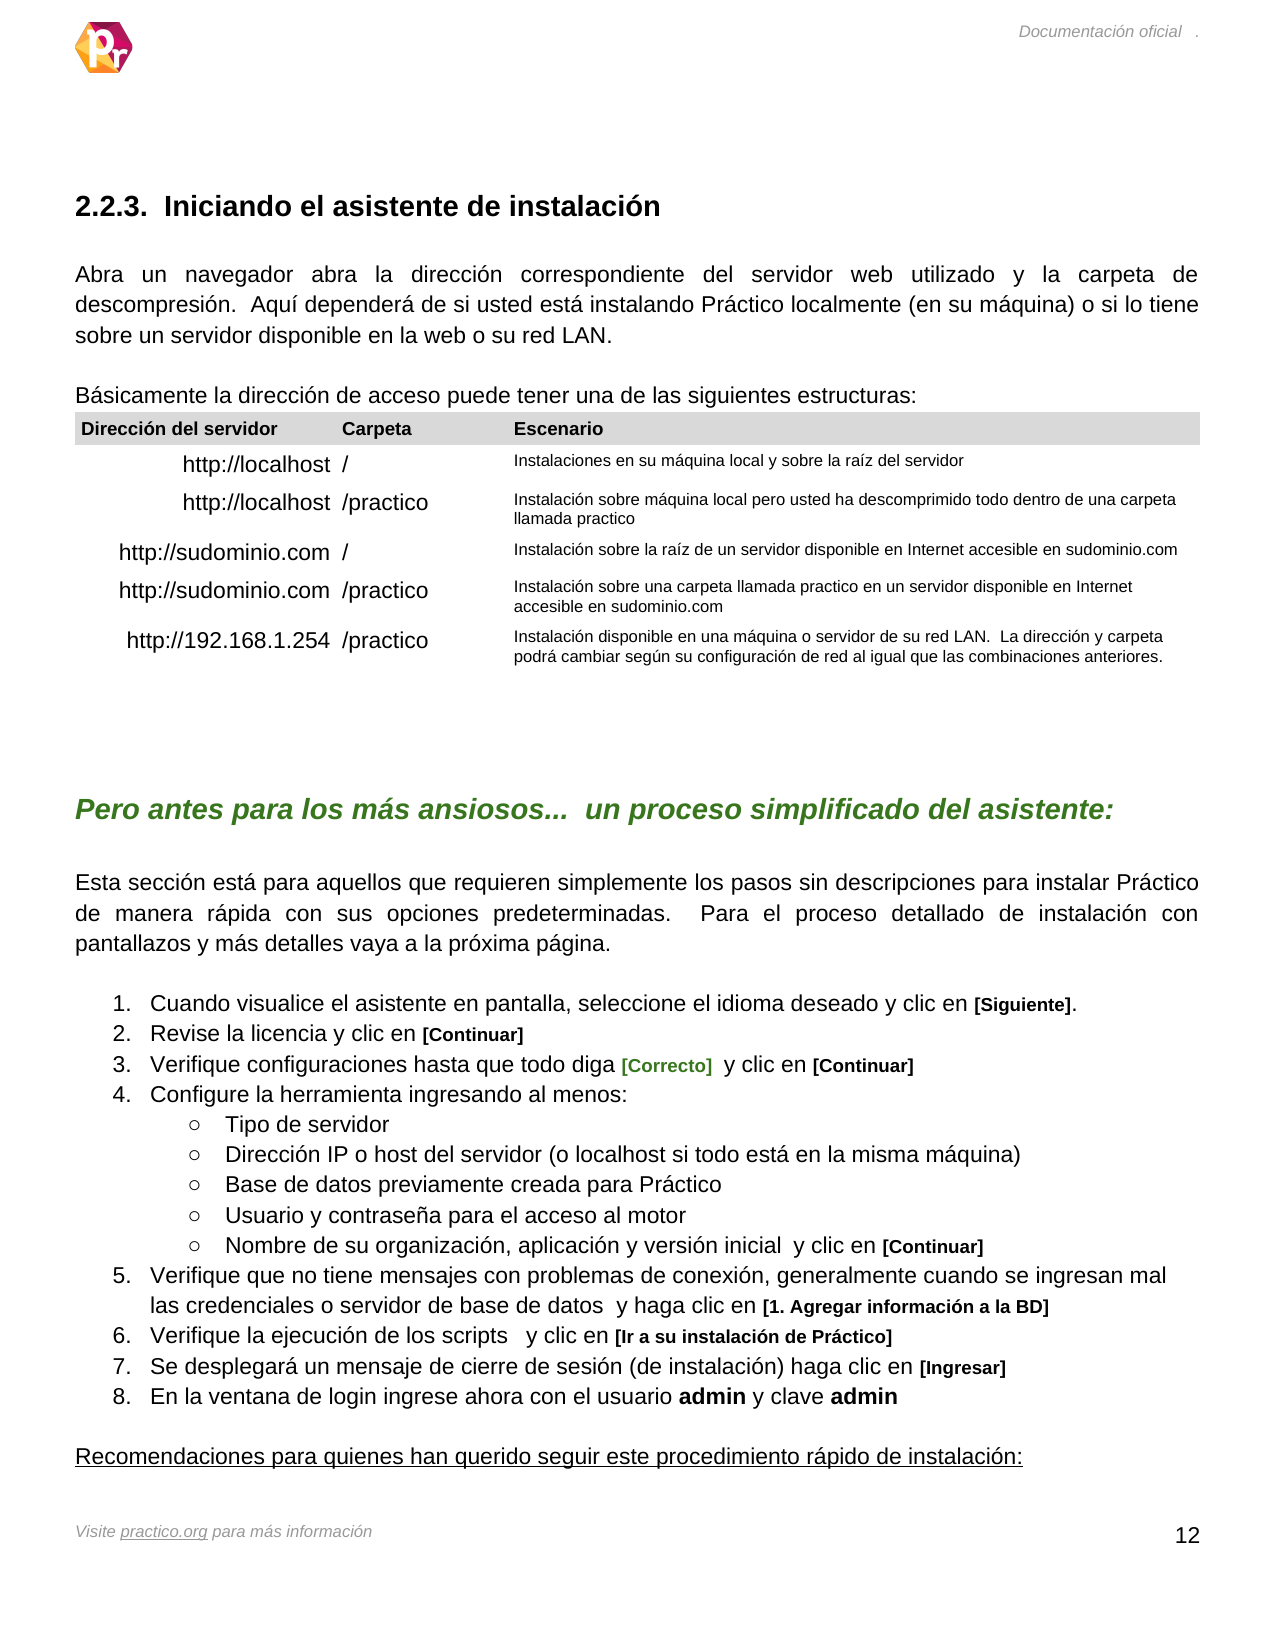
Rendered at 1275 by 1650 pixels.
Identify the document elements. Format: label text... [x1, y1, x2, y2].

table_cell http://localhost [75, 445, 336, 483]
list Configure la herramienta ingresando al menos: [112, 1081, 1200, 1107]
table_header Escenario [508, 412, 1200, 445]
text Pero antes para los más ansiosos... un proceso simplificado del asistente: [75, 792, 1200, 826]
list En la ventana de login ingrese ahora con el usuario admin y clave admin [112, 1383, 1200, 1409]
table_cell /practico [336, 621, 508, 671]
table_cell Instalación disponible en una máquina o servidor de su red LAN. La dirección y carpeta podrá cambiar según su configuración de red al igual que las combinaciones anteriores. [508, 621, 1200, 671]
table_cell http://localhost [75, 484, 336, 533]
table_cell Instalación sobre máquina local pero usted ha descomprimido todo dentro de una carpeta llamada practico [508, 484, 1200, 533]
text Recomendaciones para quienes han querido seguir este procedimiento rápido de instalación: [75, 1443, 1200, 1470]
text Básicamente la dirección de acceso puede tener una de las siguientes estructuras: [75, 382, 1200, 408]
subtitle 2.2.3. Iniciando el asistente de instalación [75, 189, 1200, 223]
list Base de datos previamente creada para Práctico [187, 1171, 1200, 1198]
table_header Dirección del servidor [75, 412, 336, 445]
table_cell / [336, 534, 508, 571]
list Usuario y contraseña para el acceso al motor [187, 1202, 1200, 1228]
table_cell http://sudominio.com [75, 534, 336, 571]
text Esta sección está para aquellos que requieren simplemente los pasos sin descripciones para instalar Práctico de manera rápida con sus opciones predeterminadas. Para el proceso detallado de instalación con pantallazos y más detalles vaya a la próxima página. [75, 869, 1200, 956]
picture [75, 22, 133, 73]
list Tipo de servidor [187, 1111, 1200, 1137]
table_cell http://192.168.1.254 [75, 621, 336, 671]
table_cell Instalaciones en su máquina local y sobre la raíz del servidor [508, 445, 1200, 483]
list Verifique configuraciones hasta que todo diga [Correcto] y clic en [Continuar] [112, 1051, 1200, 1077]
table_header Carpeta [336, 412, 508, 445]
text Abra un navegador abra la dirección correspondiente del servidor web utilizado y la carpeta de descompresión. Aquí dependerá de si usted está instalando Práctico localmente (en su máquina) o si lo tiene sobre un servidor disponible en la web o su red LAN. [75, 261, 1200, 348]
list Revise la licencia y clic en [Continuar] [112, 1020, 1200, 1047]
list Verifique que no tiene mensajes con problemas de conexión, generalmente cuando se ingresan mal las credenciales o servidor de base de datos y haga clic en [1. Agregar información a la BD] [112, 1262, 1200, 1319]
table_cell /practico [336, 571, 508, 621]
table_cell Instalación sobre una carpeta llamada practico en un servidor disponible en Internet accesible en sudominio.com [508, 571, 1200, 621]
list Cuando visualice el asistente en pantalla, seleccione el idioma deseado y clic en [Siguiente]. [112, 990, 1200, 1017]
list Se desplegará un mensaje de cierre de sesión (de instalación) haga clic en [Ingresar] [112, 1353, 1200, 1379]
table_cell Instalación sobre la raíz de un servidor disponible en Internet accesible en sudominio.com [508, 534, 1200, 571]
table_cell / [336, 445, 508, 483]
list Nombre de su organización, aplicación y versión inicial y clic en [Continuar] [187, 1232, 1200, 1258]
list Verifique la ejecución de los scripts y clic en [Ir a su instalación de Práctico] [112, 1322, 1200, 1349]
list Dirección IP o host del servidor (o localhost si todo está en la misma máquina) [187, 1141, 1200, 1168]
table_cell /practico [336, 484, 508, 533]
table_cell http://sudominio.com [75, 571, 336, 621]
